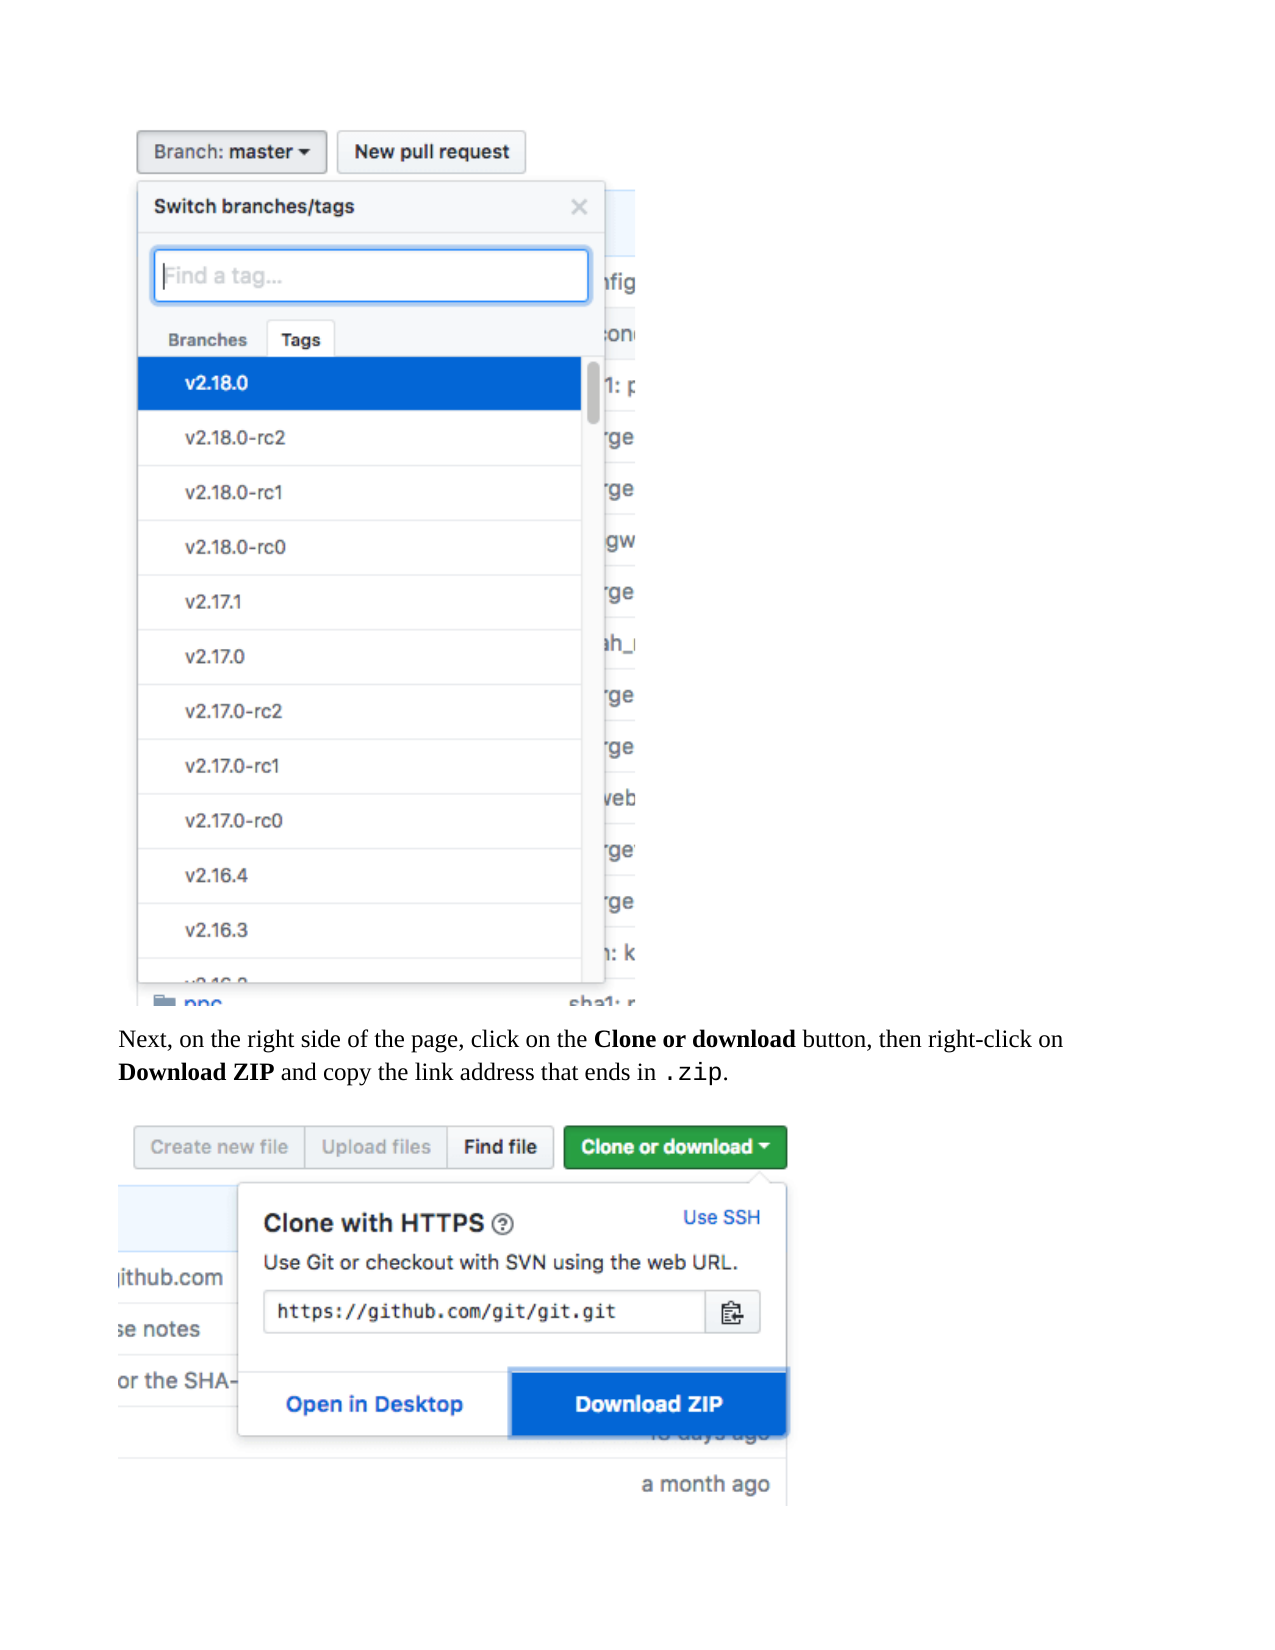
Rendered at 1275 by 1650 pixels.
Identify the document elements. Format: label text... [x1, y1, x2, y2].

picture [118, 118, 636, 1006]
picture [118, 1107, 808, 1506]
text Next, on the right side of the page, click on the Clone or download button, then right-click on Download ZIP and copy the link address that ends in .zip. [118, 1024, 1157, 1088]
